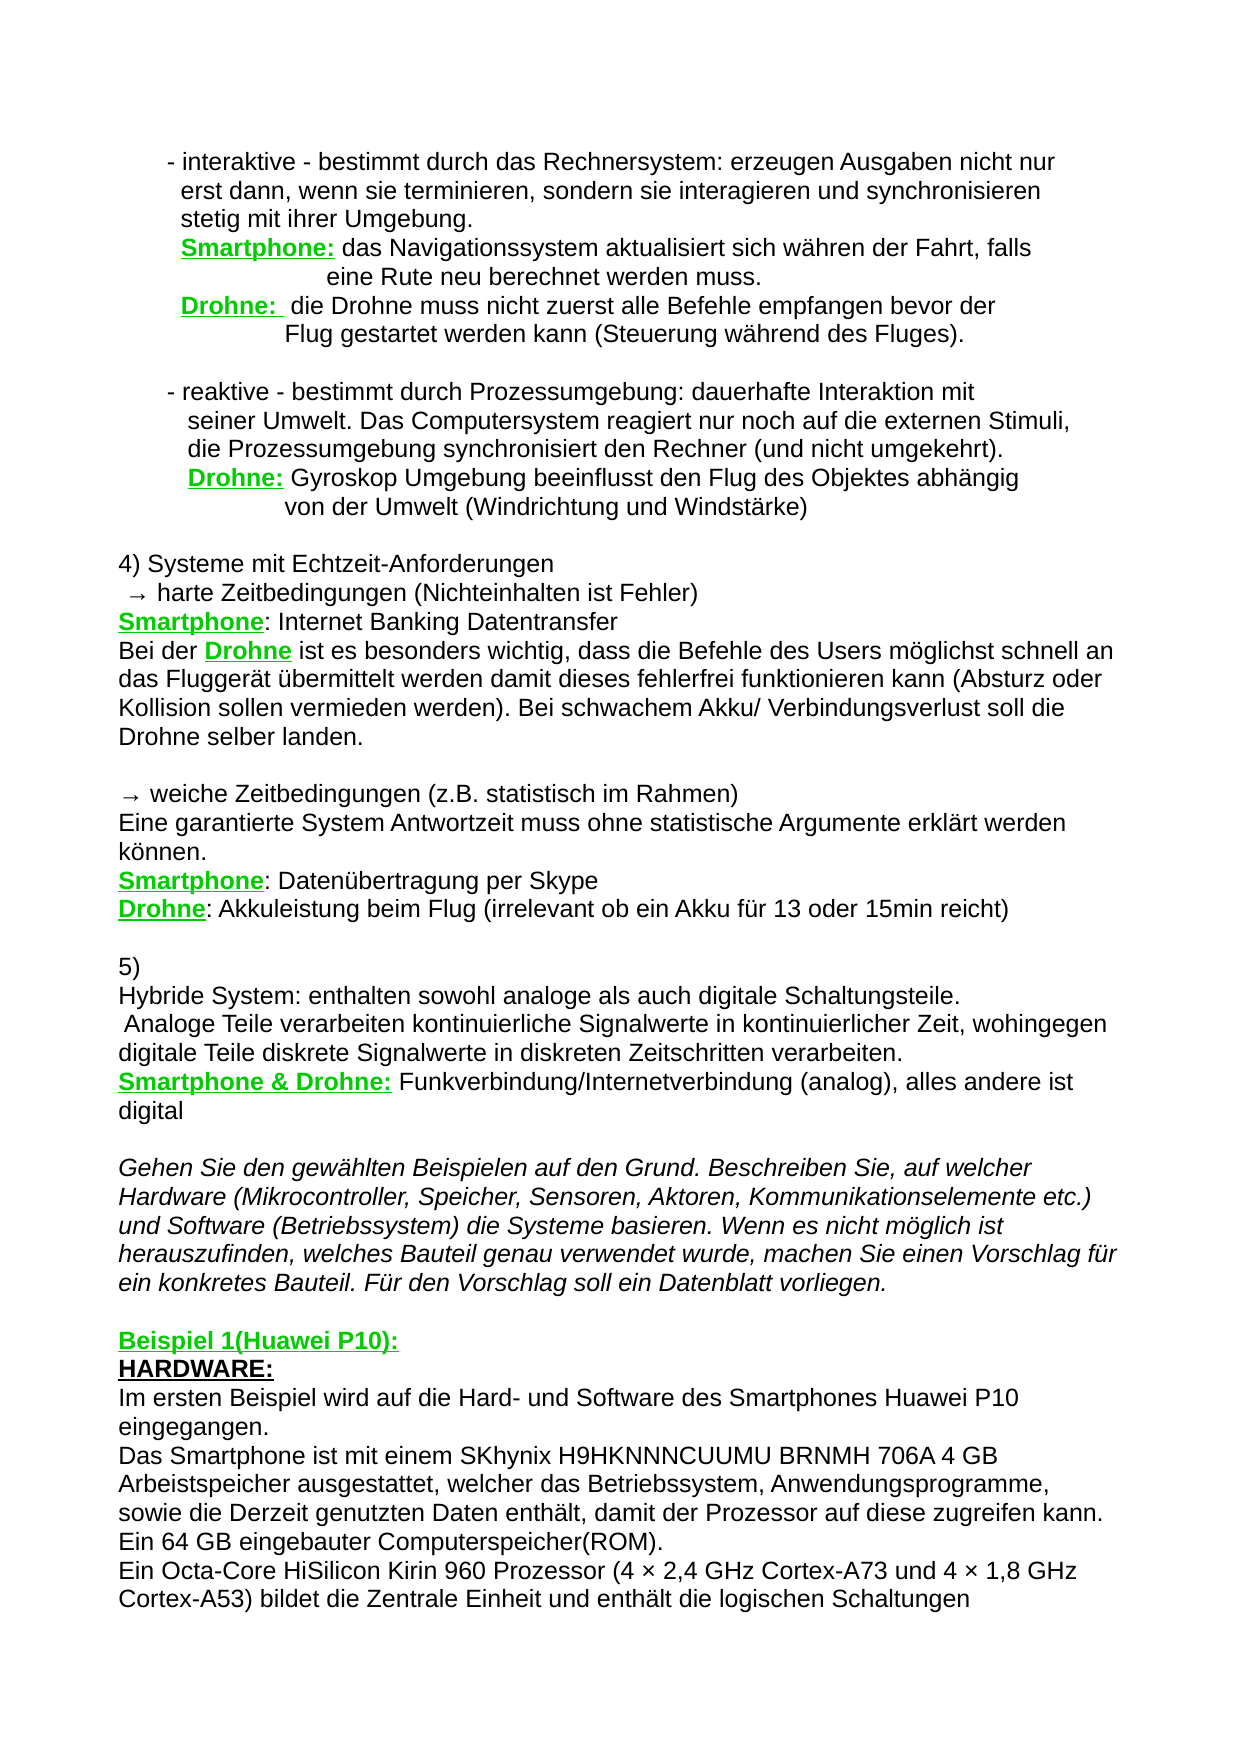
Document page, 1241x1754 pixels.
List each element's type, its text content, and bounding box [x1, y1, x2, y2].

text Hybride System: enthalten sowohl analoge als auch digitale Schaltungsteile. [118, 981, 1122, 1009]
text erst dann, wenn sie terminieren, sondern sie interagieren und synchronisieren [118, 176, 1122, 204]
text Im ersten Beispiel wird auf die Hard- und Software des Smartphones Huawei P10 eingegangen. [118, 1383, 1122, 1441]
text Smartphone & Drohne: Funkverbindung/Internetverbindung (analog), alles andere ist digital [118, 1067, 1122, 1124]
text → harte Zeitbedingungen (Nichteinhalten ist Fehler) [118, 578, 1122, 607]
text und Software (Betriebssystem) die Systeme basieren. Wenn es nicht möglich ist herauszufinden, welches Bauteil genau verwendet wurde, machen Sie einen Vorschlag für ein konkretes Bauteil. Für den Vorschlag soll ein Datenblatt vorliegen. [118, 1211, 1122, 1297]
text - interaktive - bestimmt durch das Rechnersystem: erzeugen Ausgaben nicht nur [118, 147, 1122, 176]
text Smartphone: Datenübertragung per Skype [118, 866, 1122, 894]
text Das Smartphone ist mit einem SKhynix H9HKNNNCUUMU BRNMH 706A 4 GB Arbeistspeicher ausgestattet, welcher das Betriebssystem, Anwendungsprogramme, [118, 1441, 1122, 1498]
text Beispiel 1(Huawei P10): [118, 1326, 1122, 1354]
text Ein Octa-Core HiSilicon Kirin 960 Prozessor (4 × 2,4 GHz Cortex-A73 und 4 × 1,8 GHz Cortex-A53) bildet die Zentrale Einheit und enthält die logischen Schaltungen [118, 1556, 1122, 1613]
text sowie die Derzeit genutzten Daten enthält, damit der Prozessor auf diese zugreifen kann. [118, 1498, 1122, 1527]
text Drohne: Akkuleistung beim Flug (irrelevant ob ein Akku für 13 oder 15min reicht) [118, 894, 1122, 923]
text → weiche Zeitbedingungen (z.B. statistisch im Rahmen) [118, 779, 1122, 808]
text Smartphone: das Navigationssystem aktualisiert sich währen der Fahrt, falls [118, 233, 1122, 262]
text 5) [118, 952, 1122, 981]
text HARDWARE: [118, 1354, 1122, 1383]
text Hardware (Mikrocontroller, Speicher, Sensoren, Aktoren, Kommunikationselemente etc.) [118, 1182, 1122, 1211]
text die Prozessumgebung synchronisiert den Rechner (und nicht umgekehrt). [118, 434, 1122, 463]
text Smartphone: Internet Banking Datentransfer [118, 607, 1122, 636]
text Gehen Sie den gewählten Beispielen auf den Grund. Beschreiben Sie, auf welcher [118, 1153, 1122, 1182]
text Bei der Drohne ist es besonders wichtig, dass die Befehle des Users möglichst schnell an das Fluggerät übermittelt werden damit dieses fehlerfrei funktionieren kann (Absturz oder Kollision sollen vermieden werden). Bei schwachem Akku/ Verbindungsverlust soll die Drohne selber landen. [118, 636, 1122, 751]
text eine Rute neu berechnet werden muss. [118, 262, 1122, 291]
text stetig mit ihrer Umgebung. [118, 204, 1122, 233]
text Flug gestartet werden kann (Steuerung während des Fluges). [118, 319, 1122, 348]
text - reaktive - bestimmt durch Prozessumgebung: dauerhafte Interaktion mit [118, 377, 1122, 406]
text Drohne: die Drohne muss nicht zuerst alle Befehle empfangen bevor der [118, 291, 1122, 319]
text von der Umwelt (Windrichtung und Windstärke) [118, 492, 1122, 521]
text Eine garantierte System Antwortzeit muss ohne statistische Argumente erklärt werden können. [118, 808, 1122, 866]
text Ein 64 GB eingebauter Computerspeicher(ROM). [118, 1527, 1122, 1556]
text seiner Umwelt. Das Computersystem reagiert nur noch auf die externen Stimuli, [118, 406, 1122, 434]
text 4) Systeme mit Echtzeit-Anforderungen [118, 549, 1122, 578]
text Analoge Teile verarbeiten kontinuierliche Signalwerte in kontinuierlicher Zeit, wohingegen digitale Teile diskrete Signalwerte in diskreten Zeitschritten verarbeiten. [118, 1009, 1122, 1067]
text Drohne: Gyroskop Umgebung beeinflusst den Flug des Objektes abhängig [118, 463, 1122, 492]
